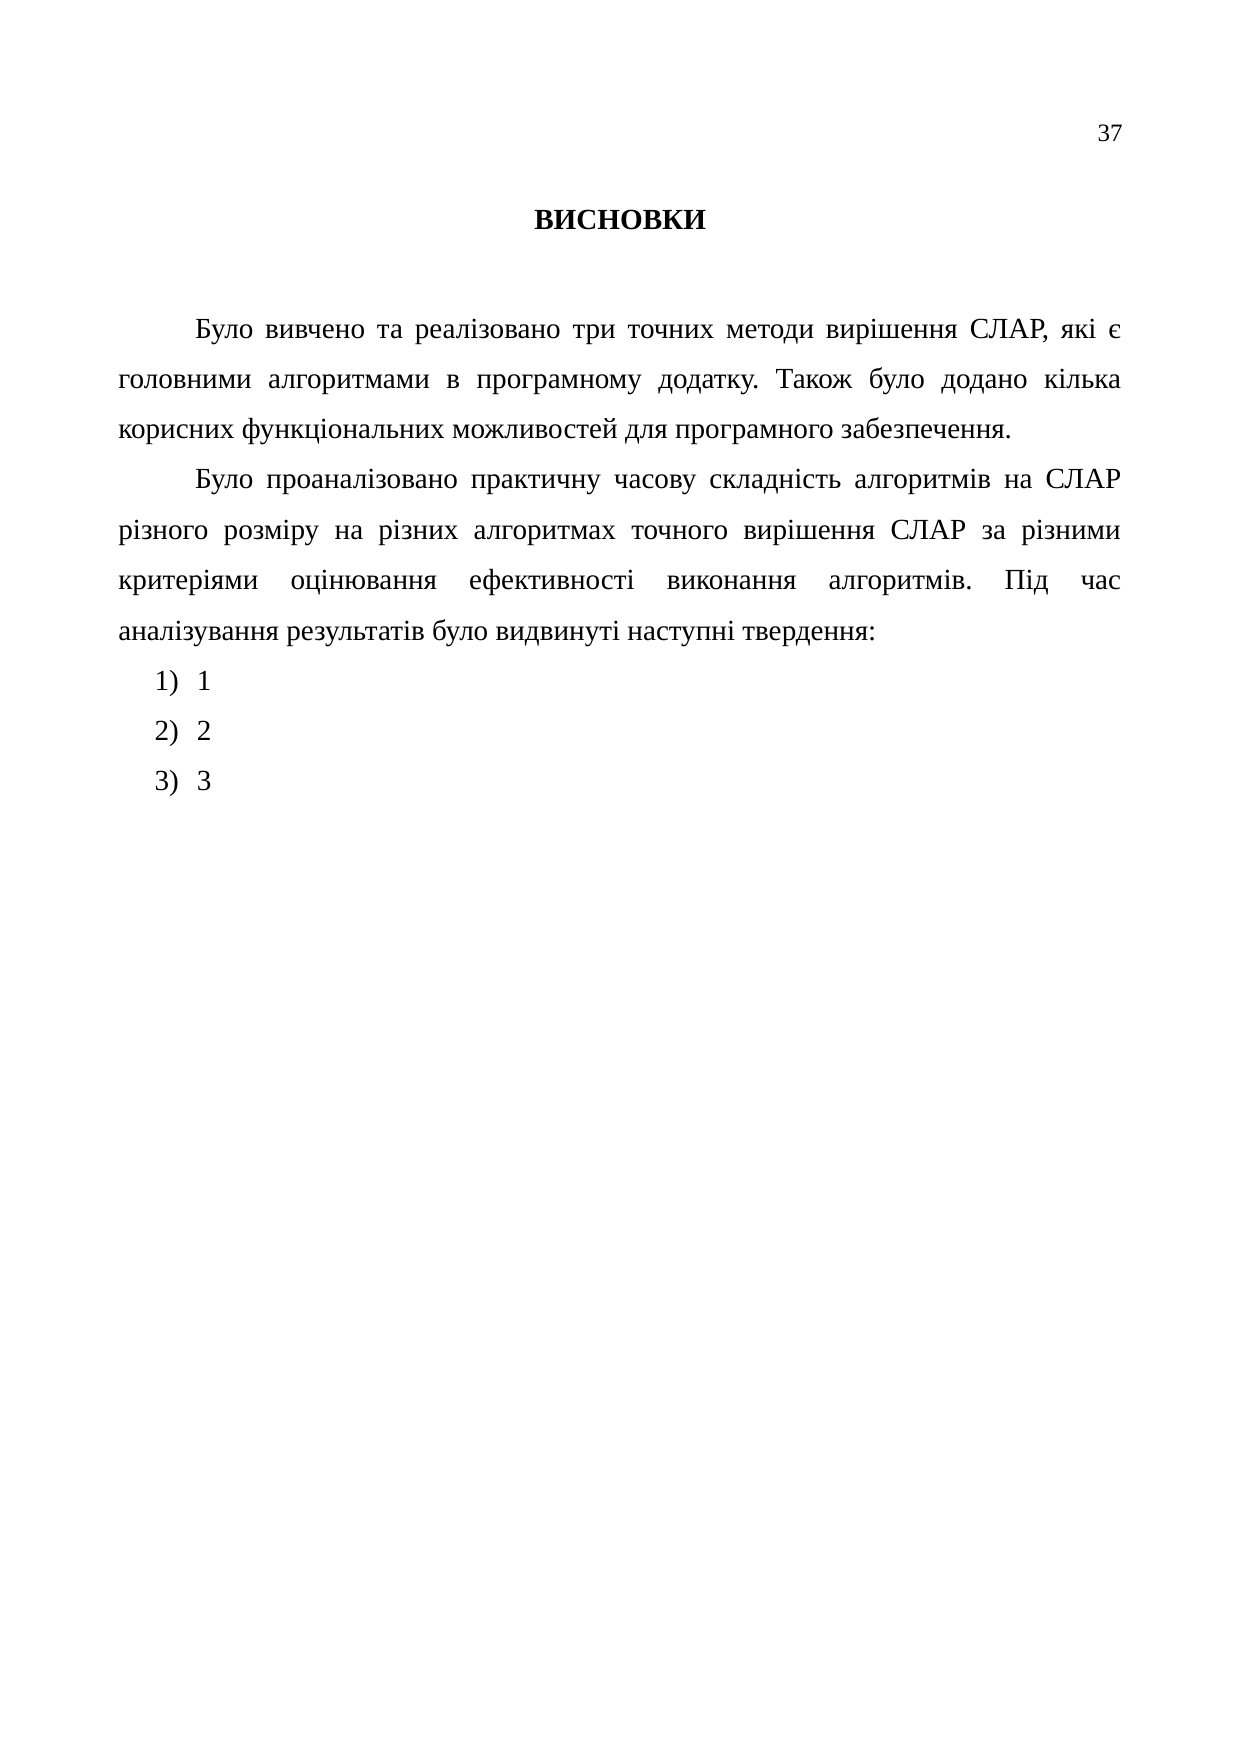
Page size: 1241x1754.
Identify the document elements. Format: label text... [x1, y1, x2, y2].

subtitle ВИСНОВКИ [118, 202, 1122, 235]
text Було вивчено та реалізовано три точних методи вирішення СЛАР, які є головними алгоритмами в програмному додатку. Також було додано кілька корисних функціональних можливостей для програмного забезпечення. [118, 311, 1122, 445]
list 3 [178, 763, 1122, 797]
list 1 [178, 663, 1122, 696]
list 2 [178, 713, 1122, 747]
text Було проаналізовано практичну часову складність алгоритмів на СЛАР різного розміру на різних алгоритмах точного вирішення СЛАР за різними критеріями оцінювання ефективності виконання алгоритмів. Під час аналізування результатів було видвинуті наступні твердення: [118, 462, 1122, 646]
